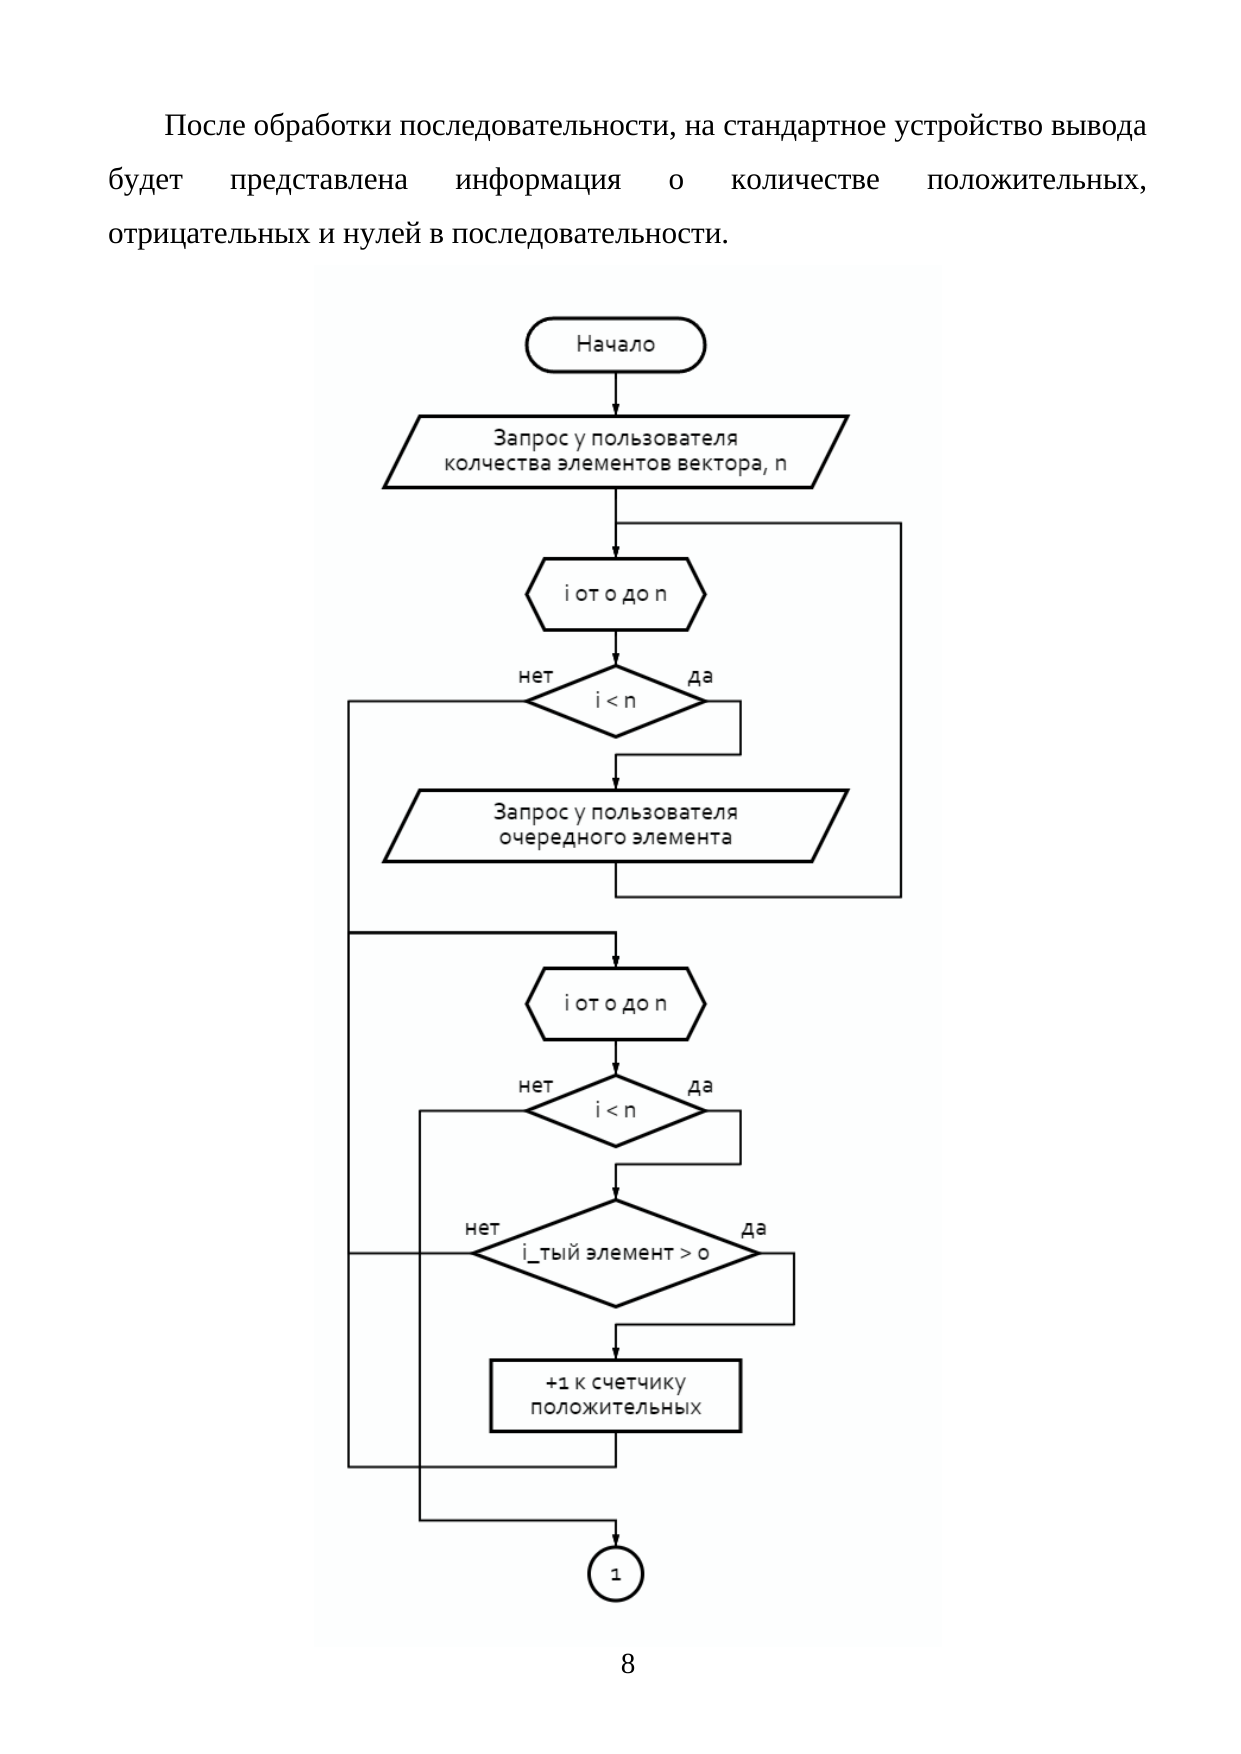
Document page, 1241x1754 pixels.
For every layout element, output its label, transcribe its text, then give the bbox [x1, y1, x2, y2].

list После обработки последовательности, на стандартное устройство вывода будет представлена информация о количестве положительных, отрицательных и нулей в последовательности. [108, 106, 1148, 250]
